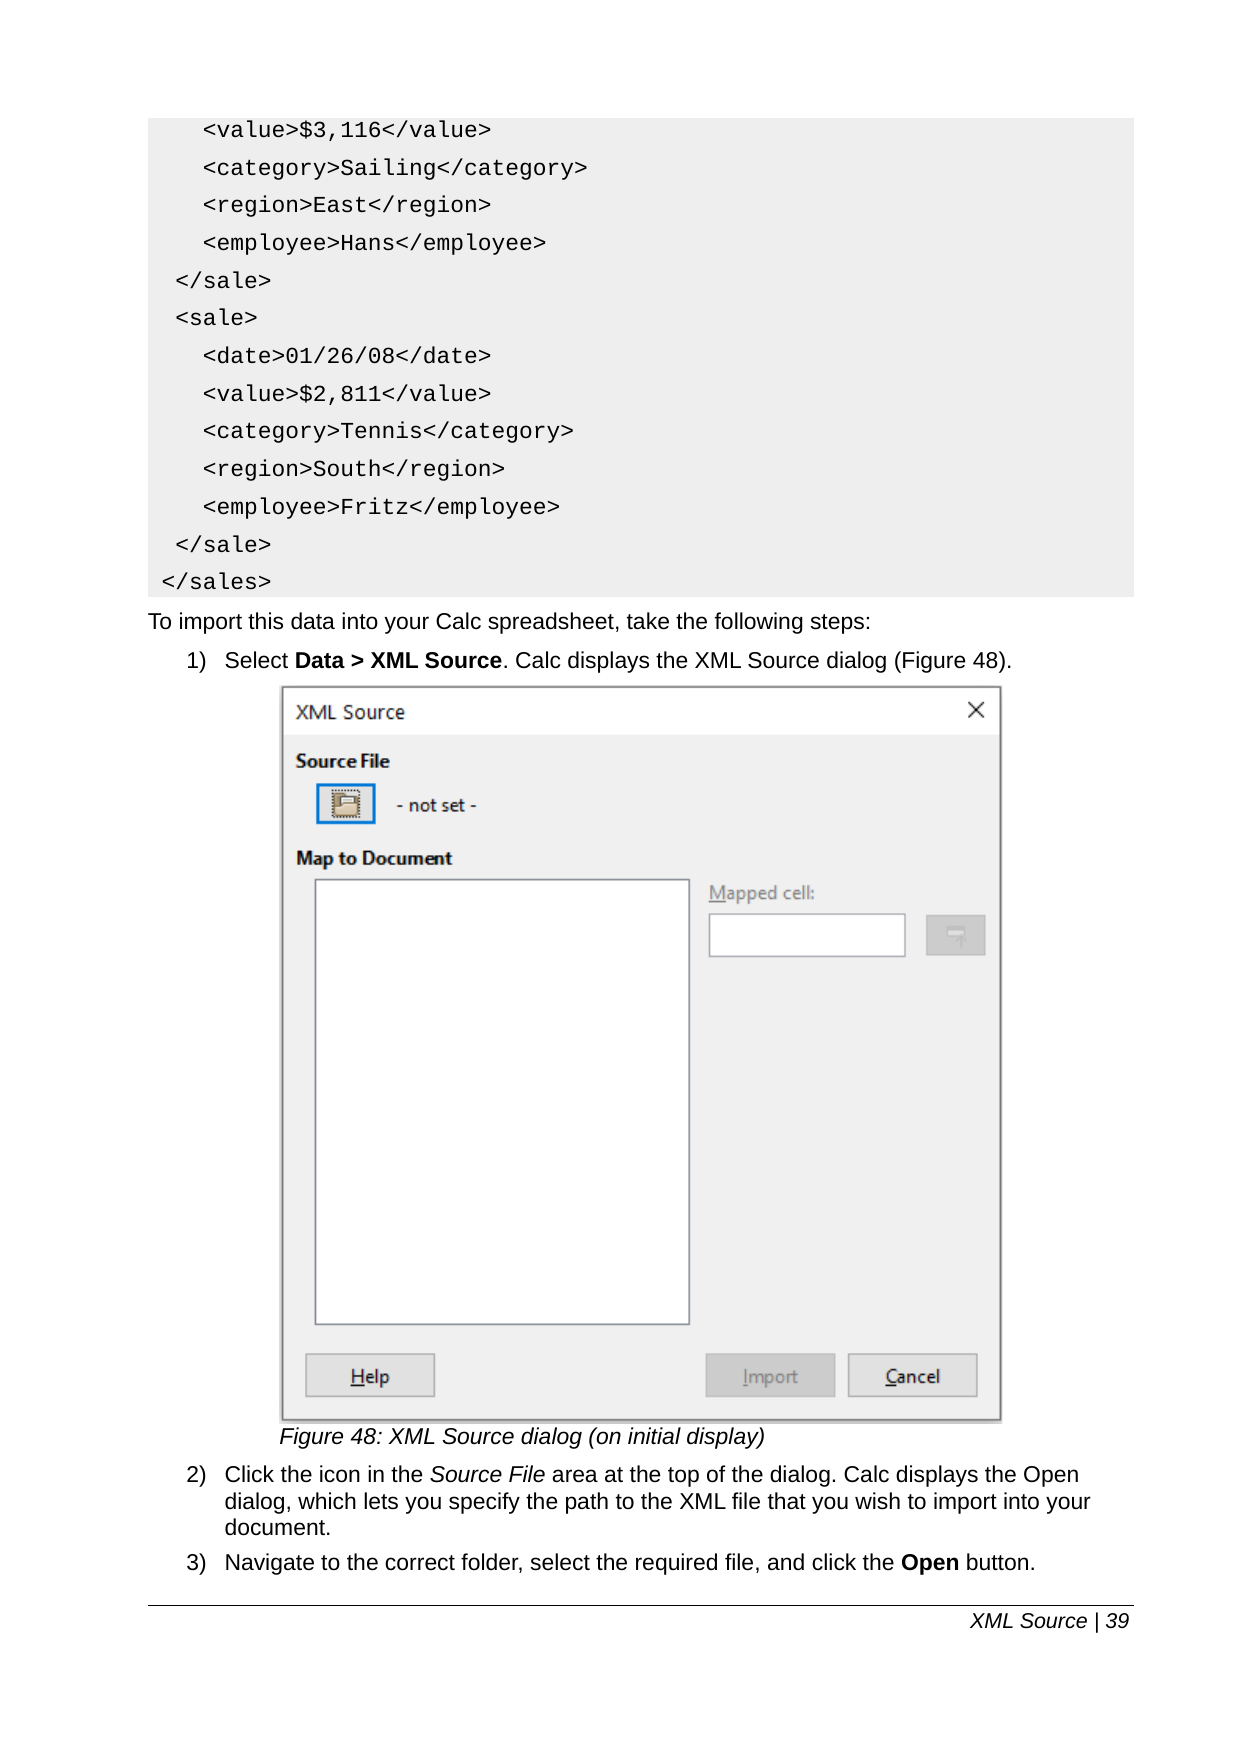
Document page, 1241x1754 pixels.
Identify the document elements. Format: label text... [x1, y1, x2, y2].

text To import this data into your Calc spreadsheet, take the following steps: [148, 608, 1134, 635]
picture [279, 685, 1003, 1424]
text </sale> [148, 533, 1134, 559]
text <employee>Fritz</employee> [148, 495, 1134, 521]
list Navigate to the correct folder, select the required file, and click the Open button. [207, 1549, 1134, 1576]
text </sale> [148, 269, 1134, 295]
text </sales> [148, 571, 1134, 597]
text <category>Tennis</category> [148, 420, 1134, 446]
list Click the icon in the Source File area at the top of the dialog. Calc displays the Open dialog, which lets you specify the path to the XML file that you wish to import into your document. [207, 1461, 1134, 1541]
text <employee>Hans</employee> [148, 231, 1134, 257]
list Select Data > XML Source. Calc displays the XML Source dialog (Figure 48). [207, 647, 1134, 673]
text <value>$2,811</value> [148, 382, 1134, 408]
text <region>East</region> [148, 193, 1134, 219]
text <value>$3,116</value> [148, 118, 1134, 144]
text <region>South</region> [148, 457, 1134, 483]
text <category>Sailing</category> [148, 156, 1134, 182]
text <date>01/26/08</date> [148, 344, 1134, 370]
text <sale> [148, 307, 1134, 333]
text Figure 48: XML Source dialog (on initial display) [279, 1424, 1002, 1449]
